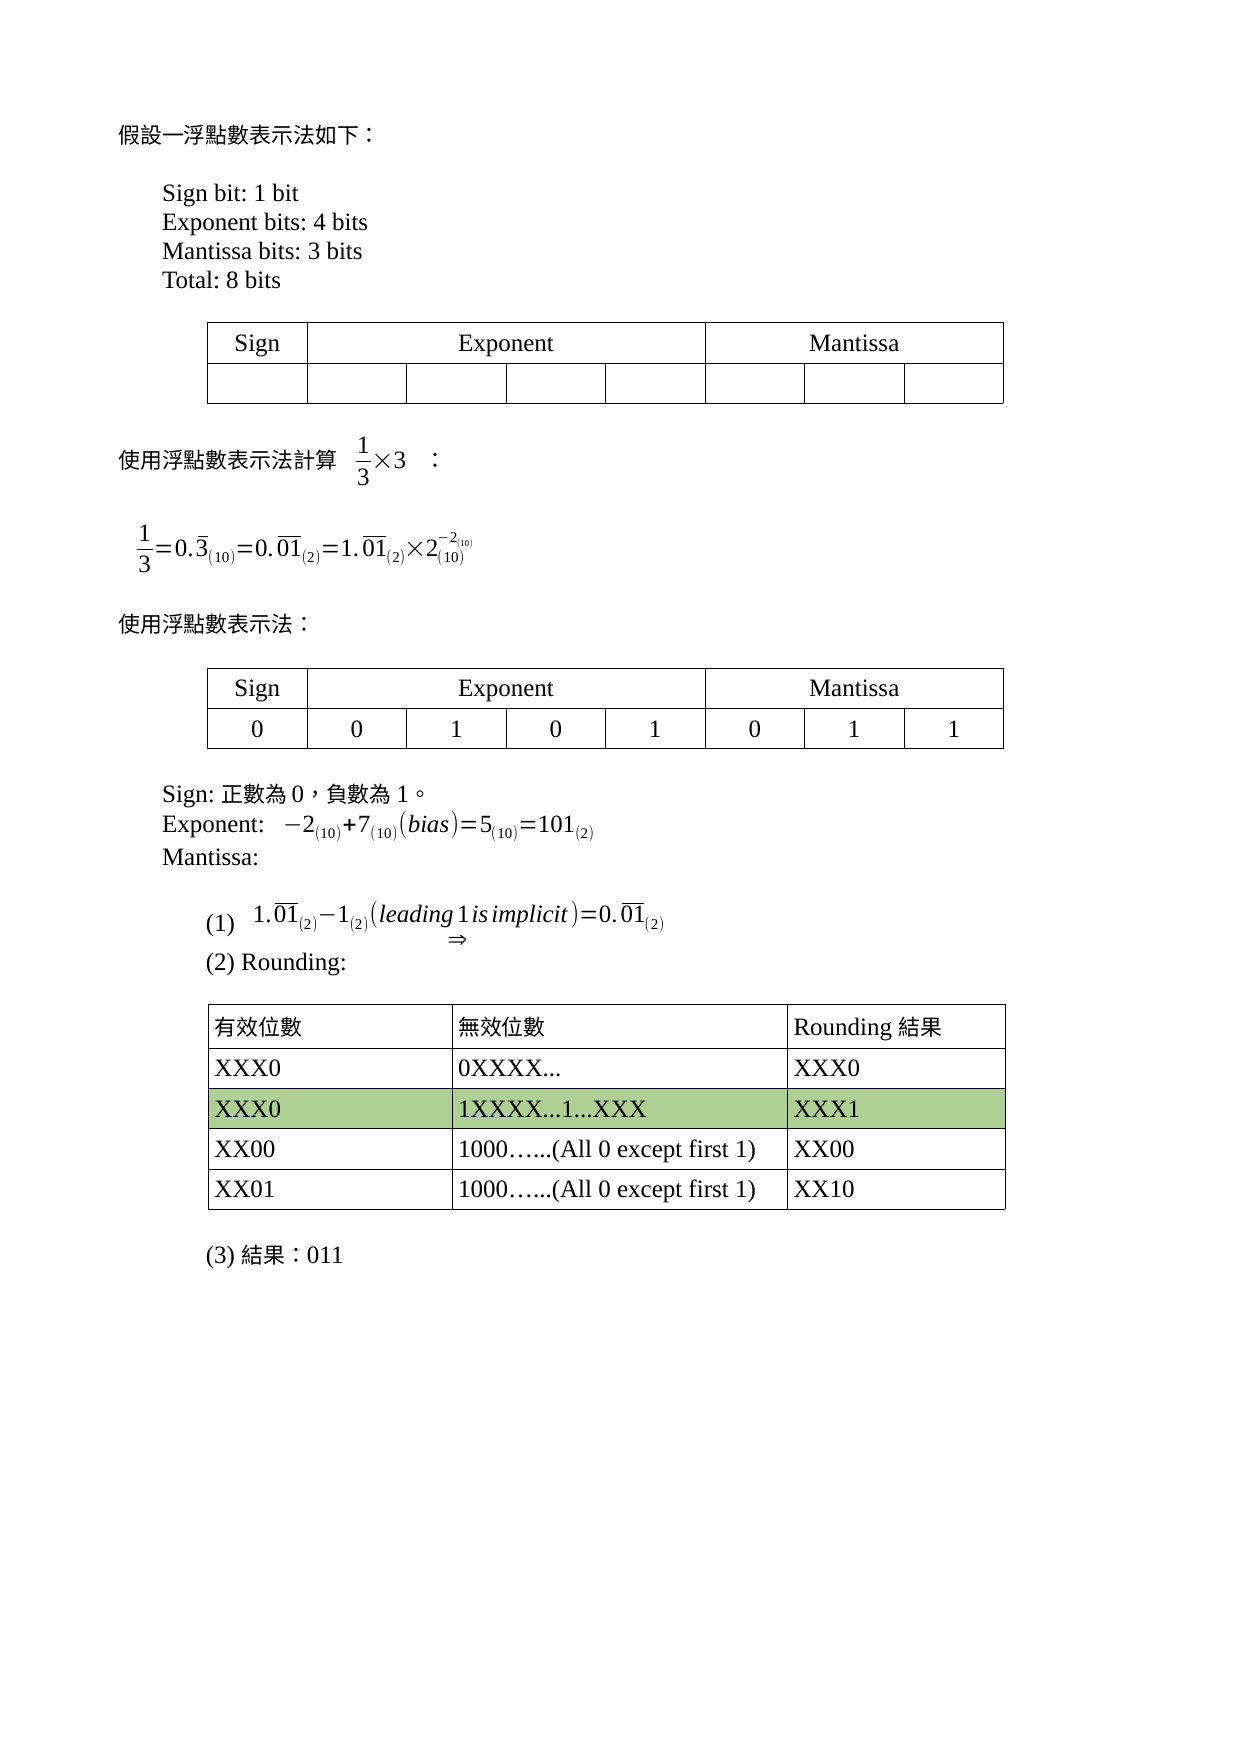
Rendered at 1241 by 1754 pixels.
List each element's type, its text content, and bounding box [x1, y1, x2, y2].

table_cell [606, 364, 705, 403]
table_cell [208, 364, 307, 403]
text (3) 結果：011 [206, 1238, 1122, 1269]
table_cell 1000…...(All 0 except first 1) [453, 1129, 787, 1168]
table_cell [706, 364, 804, 403]
table_header Rounding 結果 [788, 1005, 1005, 1048]
table_cell 0 [208, 709, 307, 748]
table_cell XXX1 [788, 1089, 1005, 1128]
table_cell [507, 364, 605, 403]
text 假設一浮點數表示法如下： [118, 118, 1122, 150]
text Exponent bits: 4 bits [162, 207, 1122, 236]
table_cell 0 [706, 709, 804, 748]
text (2) Rounding: [206, 947, 1122, 976]
text (1) [206, 900, 1122, 947]
table_cell [905, 364, 1003, 403]
table_cell XX10 [788, 1170, 1005, 1209]
table_header 無效位數 [453, 1005, 787, 1048]
table_cell 1 [606, 709, 705, 748]
table_cell 0XXXX... [453, 1049, 787, 1088]
table_header Exponent [308, 323, 705, 363]
table_cell [308, 364, 406, 403]
table_cell 1000…...(All 0 except first 1) [453, 1170, 787, 1209]
table_cell [805, 364, 904, 403]
text Exponent: [118, 809, 1122, 842]
table_header Sign [208, 669, 307, 708]
table_header Mantissa [706, 323, 1003, 363]
table_header Exponent [308, 669, 705, 708]
table_header 有效位數 [209, 1005, 452, 1048]
text Mantissa: [118, 842, 1122, 871]
text Total: 8 bits [162, 265, 1122, 293]
table_cell [407, 364, 506, 403]
table_cell 1XXXX...1...XXX [453, 1089, 787, 1128]
text Sign bit: 1 bit [162, 178, 1122, 207]
table_cell 0 [308, 709, 406, 748]
table_cell XXX0 [788, 1049, 1005, 1088]
table_cell 1 [407, 709, 506, 748]
text Sign: 正數為 0，負數為 1。 [118, 777, 1122, 809]
table_cell 1 [905, 709, 1003, 748]
table_header Mantissa [706, 669, 1003, 708]
text Mantissa bits: 3 bits [162, 236, 1122, 265]
table_header Sign [208, 323, 307, 363]
text 使用浮點數表示法： [118, 607, 1122, 639]
table_cell XX00 [788, 1129, 1005, 1168]
table_cell XX01 [209, 1170, 452, 1209]
text 使用浮點數表示法計算： [118, 432, 1122, 491]
table_cell 1 [805, 709, 904, 748]
table_cell 0 [507, 709, 605, 748]
table_cell XXX0 [209, 1089, 452, 1128]
table_cell XXX0 [209, 1049, 452, 1088]
table_cell XX00 [209, 1129, 452, 1168]
